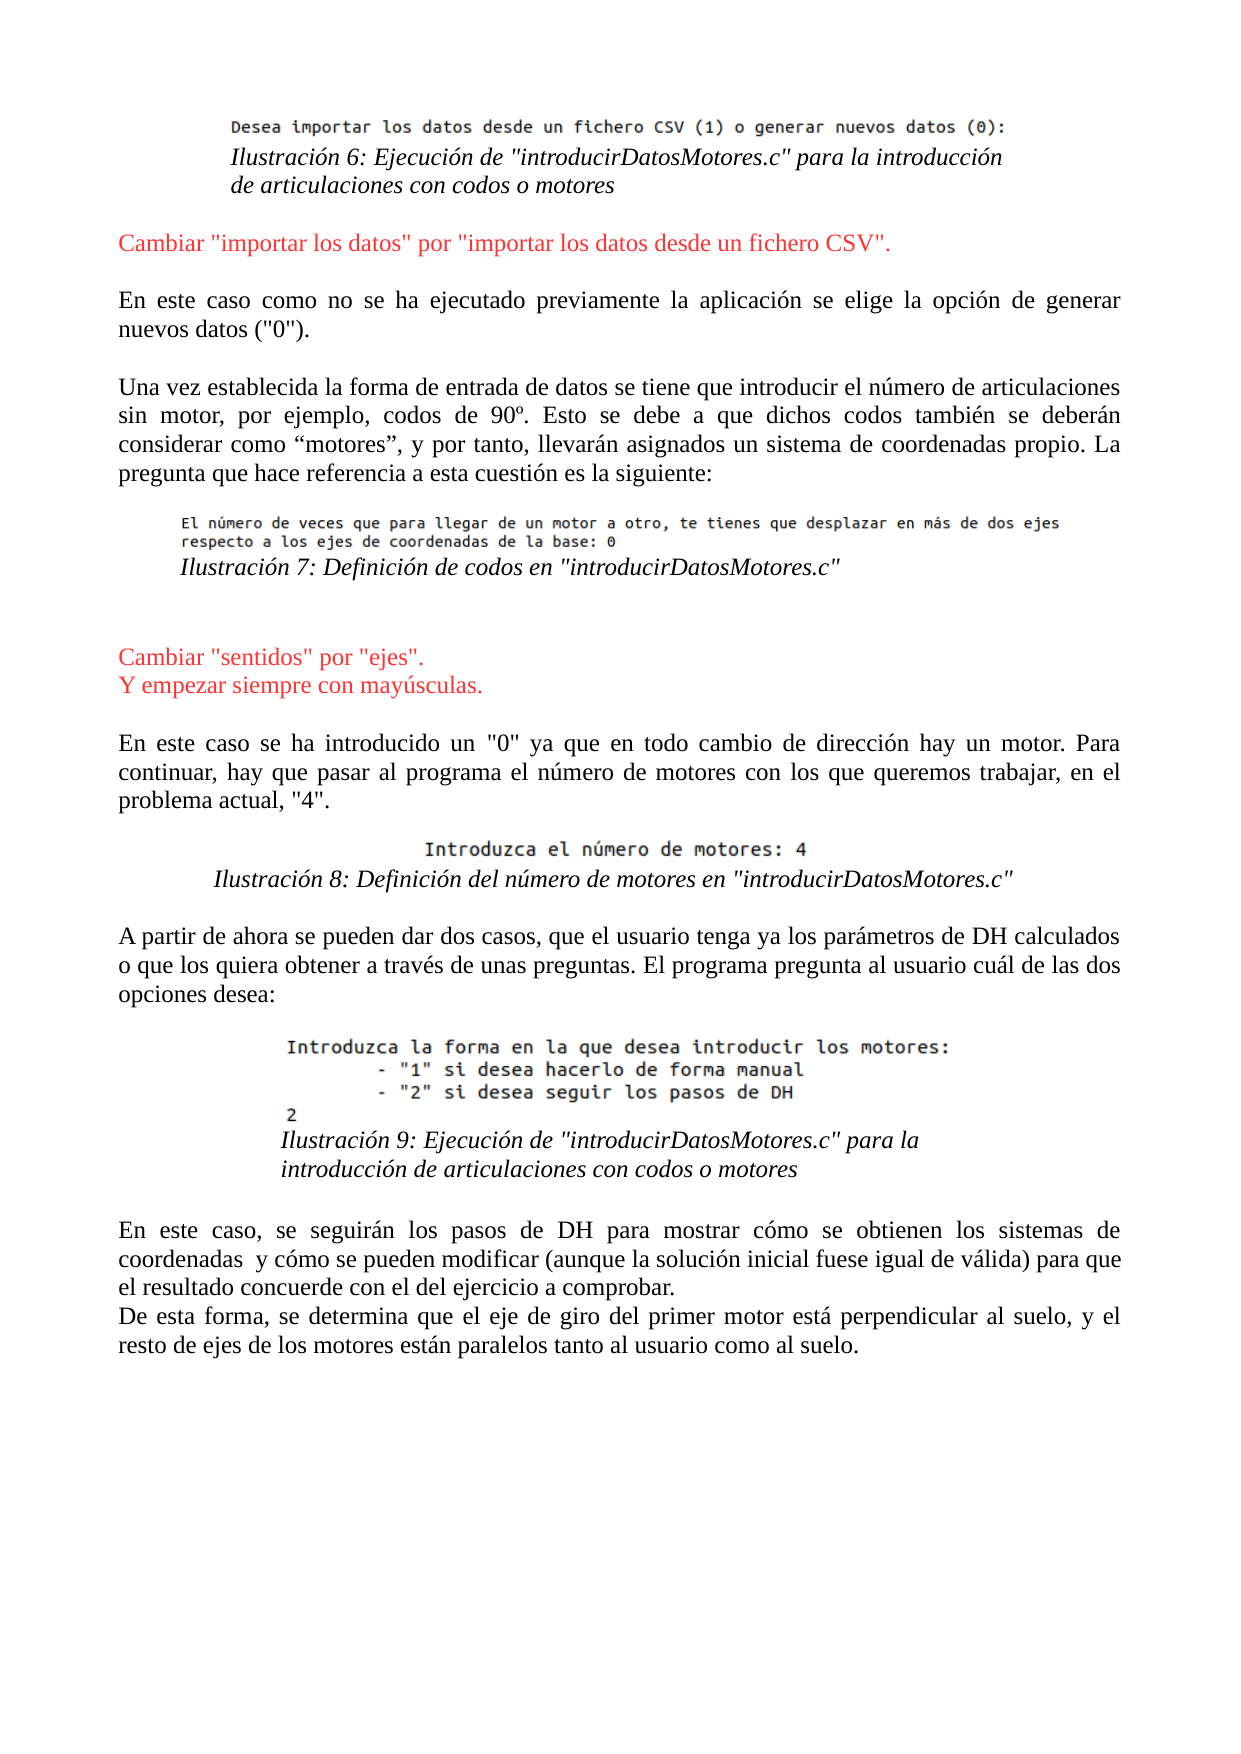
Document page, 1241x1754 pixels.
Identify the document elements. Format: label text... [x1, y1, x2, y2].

picture [230, 118, 1010, 142]
picture [180, 515, 1061, 553]
picture [423, 840, 817, 864]
text En este caso, se seguirán los pasos de DH para mostrar cómo se obtienen los sistemas de coordenadas y cómo se pueden modificar (aunque la solución inicial fuese igual de válida) para que el resultado concuerde con el del ejercicio a comprobar. [118, 1215, 1122, 1301]
picture [285, 1036, 955, 1125]
text Ilustración 8: Definición del número de motores en "introducirDatosMotores.c" [213, 852, 1027, 892]
text Ilustración 7: Definición de codos en "introducirDatosMotores.c" [180, 553, 1060, 581]
text A partir de ahora se pueden dar dos casos, que el usuario tenga ya los parámetros de DH calculados o que los quiera obtener a través de unas preguntas. El programa pregunta al usuario cuál de las dos opciones desea: [118, 921, 1122, 1007]
text De esta forma, se determina que el eje de giro del primer motor está perpendicular al suelo, y el resto de ejes de los motores están paralelos tanto al usuario como al suelo. [118, 1301, 1122, 1359]
text Y empezar siempre con mayúsculas. [118, 670, 1122, 699]
text Ilustración 6: Ejecución de "introducirDatosMotores.c" para la introducción de articulaciones con codos o motores [230, 142, 1010, 199]
text Cambiar "sentidos" por "ejes". [118, 642, 1122, 670]
text Cambiar "importar los datos" por "importar los datos desde un fichero CSV". [118, 228, 1122, 257]
text En este caso se ha introducido un "0" ya que en todo cambio de dirección hay un motor. Para continuar, hay que pasar al programa el número de motores con los que queremos trabajar, en el problema actual, "4". [118, 728, 1122, 814]
text En este caso como no se ha ejecutado previamente la aplicación se elige la opción de generar nuevos datos ("0"). [118, 285, 1122, 343]
text Una vez establecida la forma de entrada de datos se tiene que introducir el número de articulaciones sin motor, por ejemplo, codos de 90º. Esto se debe a que dichos codos también se deberán considerar como “motores”, y por tanto, llevarán asignados un sistema de coordenadas propio. La pregunta que hace referencia a esta cuestión es la siguiente: [118, 372, 1122, 487]
text Ilustración 9: Ejecución de "introducirDatosMotores.c" para la introducción de articulaciones con codos o motores [280, 1049, 960, 1182]
